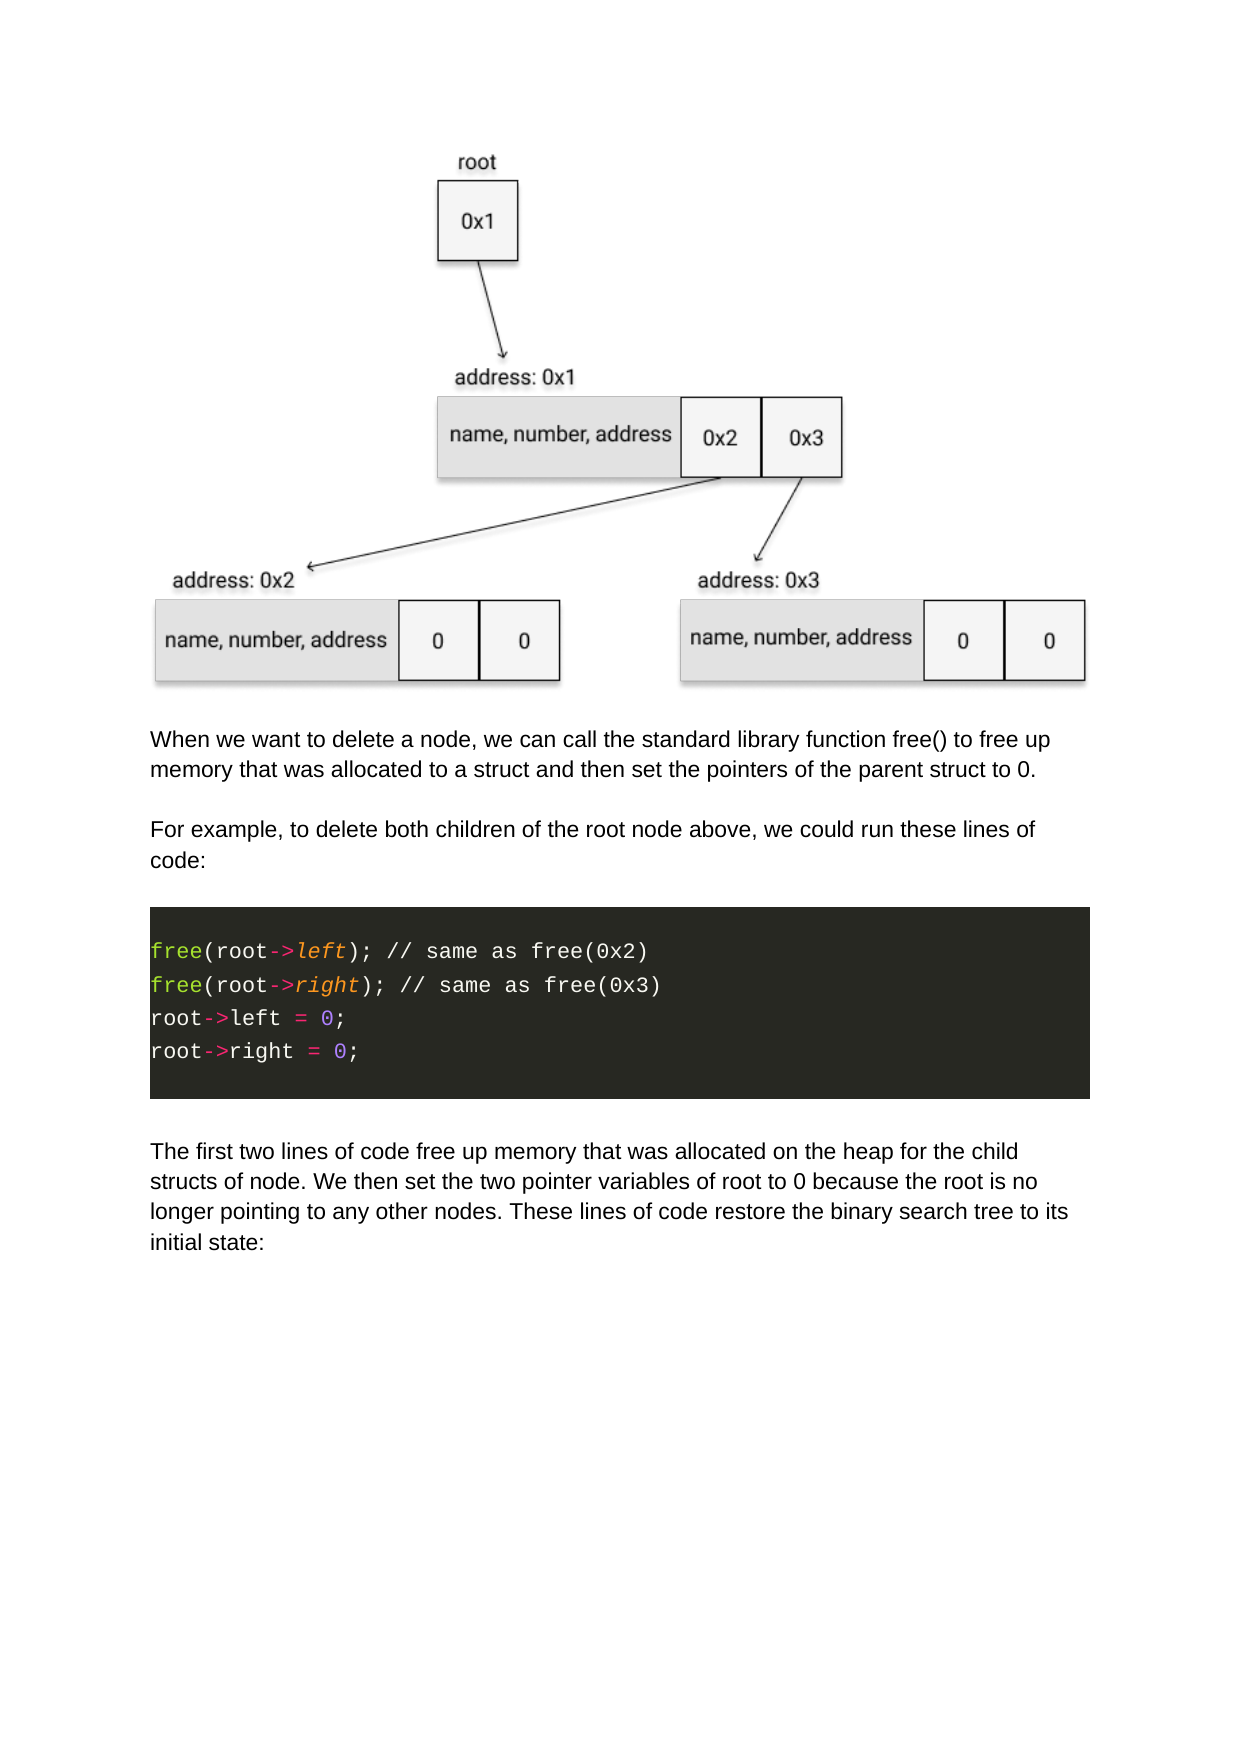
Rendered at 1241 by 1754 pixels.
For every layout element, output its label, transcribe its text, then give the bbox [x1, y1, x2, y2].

text The first two lines of code free up memory that was allocated on the heap for the child structs of node. We then set the two pointer variables of root to 0 because the root is no longer pointing to any other nodes. These lines of code restore the binary search tree to its initial state: [150, 1138, 1090, 1255]
text When we want to delete a node, we can call the standard library function free() to free up memory that was allocated to a struct and then set the pointers of the parent struct to 0. [150, 726, 1090, 782]
text root->left = 0; [150, 1007, 1090, 1032]
text root->right = 0; [150, 1041, 1090, 1066]
picture [150, 150, 1091, 692]
text free(root->left); // same as free(0x2) [150, 940, 1090, 965]
text For example, to delete both children of the root node above, we could run these lines of code: [150, 816, 1090, 873]
text free(root->right); // same as free(0x3) [150, 974, 1090, 999]
